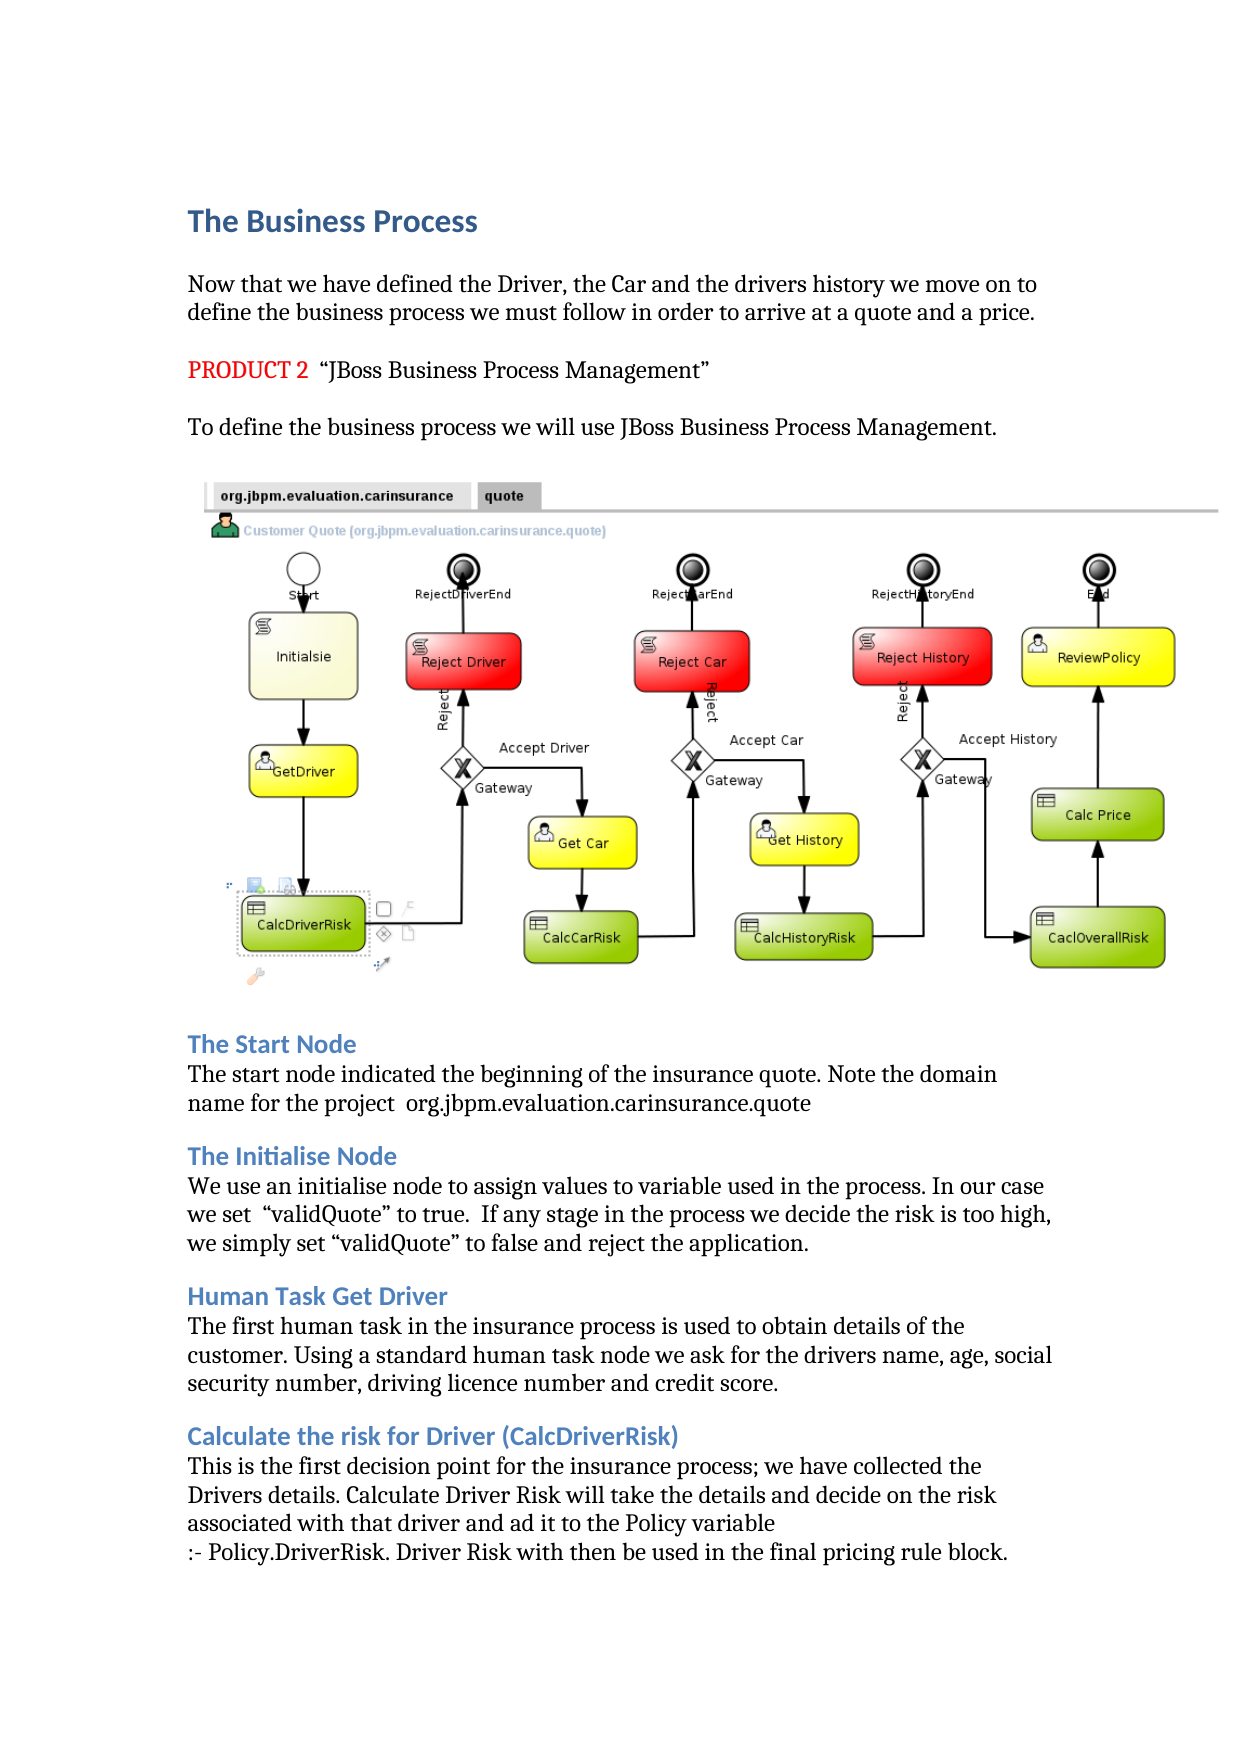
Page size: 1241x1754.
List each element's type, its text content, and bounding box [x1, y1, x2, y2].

subtitle The Initialise Node [187, 1139, 1053, 1172]
text The start node indicated the beginning of the insurance quote. Note the domain name for the project org.jbpm.evaluation.carinsurance.quote [187, 1060, 1053, 1118]
picture [204, 479, 1219, 998]
subtitle Calculate the risk for Driver (CalcDriverRisk) [187, 1419, 1053, 1452]
subtitle The Business Process [187, 200, 1053, 241]
text The first human task in the insurance process is used to obtain details of the customer. Using a standard human task node we ask for the drivers name, age, social security number, driving licence number and credit score. [187, 1312, 1053, 1398]
subtitle Human Task Get Driver [187, 1279, 1053, 1312]
subtitle The Start Node [187, 1027, 1053, 1060]
text PRODUCT 2 “JBoss Business Process Management” [187, 356, 1053, 384]
text This is the first decision point for the insurance process; we have collected the Drivers details. Calculate Driver Risk will take the details and decide on the risk associated with that driver and ad it to the Policy variable [187, 1452, 1053, 1538]
text We use an initialise node to assign values to variable used in the process. In our case we set “validQuote” to true. If any stage in the process we decide the risk is too high, we simply set “validQuote” to false and reject the application. [187, 1172, 1053, 1258]
text :- Policy.DriverRisk. Driver Risk with then be used in the final pricing rule block. [187, 1538, 1053, 1567]
text To define the business process we will use JBoss Business Process Management. [187, 413, 1053, 442]
text Now that we have defined the Driver, the Car and the drivers history we move on to define the business process we must follow in order to arrive at a quote and a price. [187, 269, 1053, 327]
